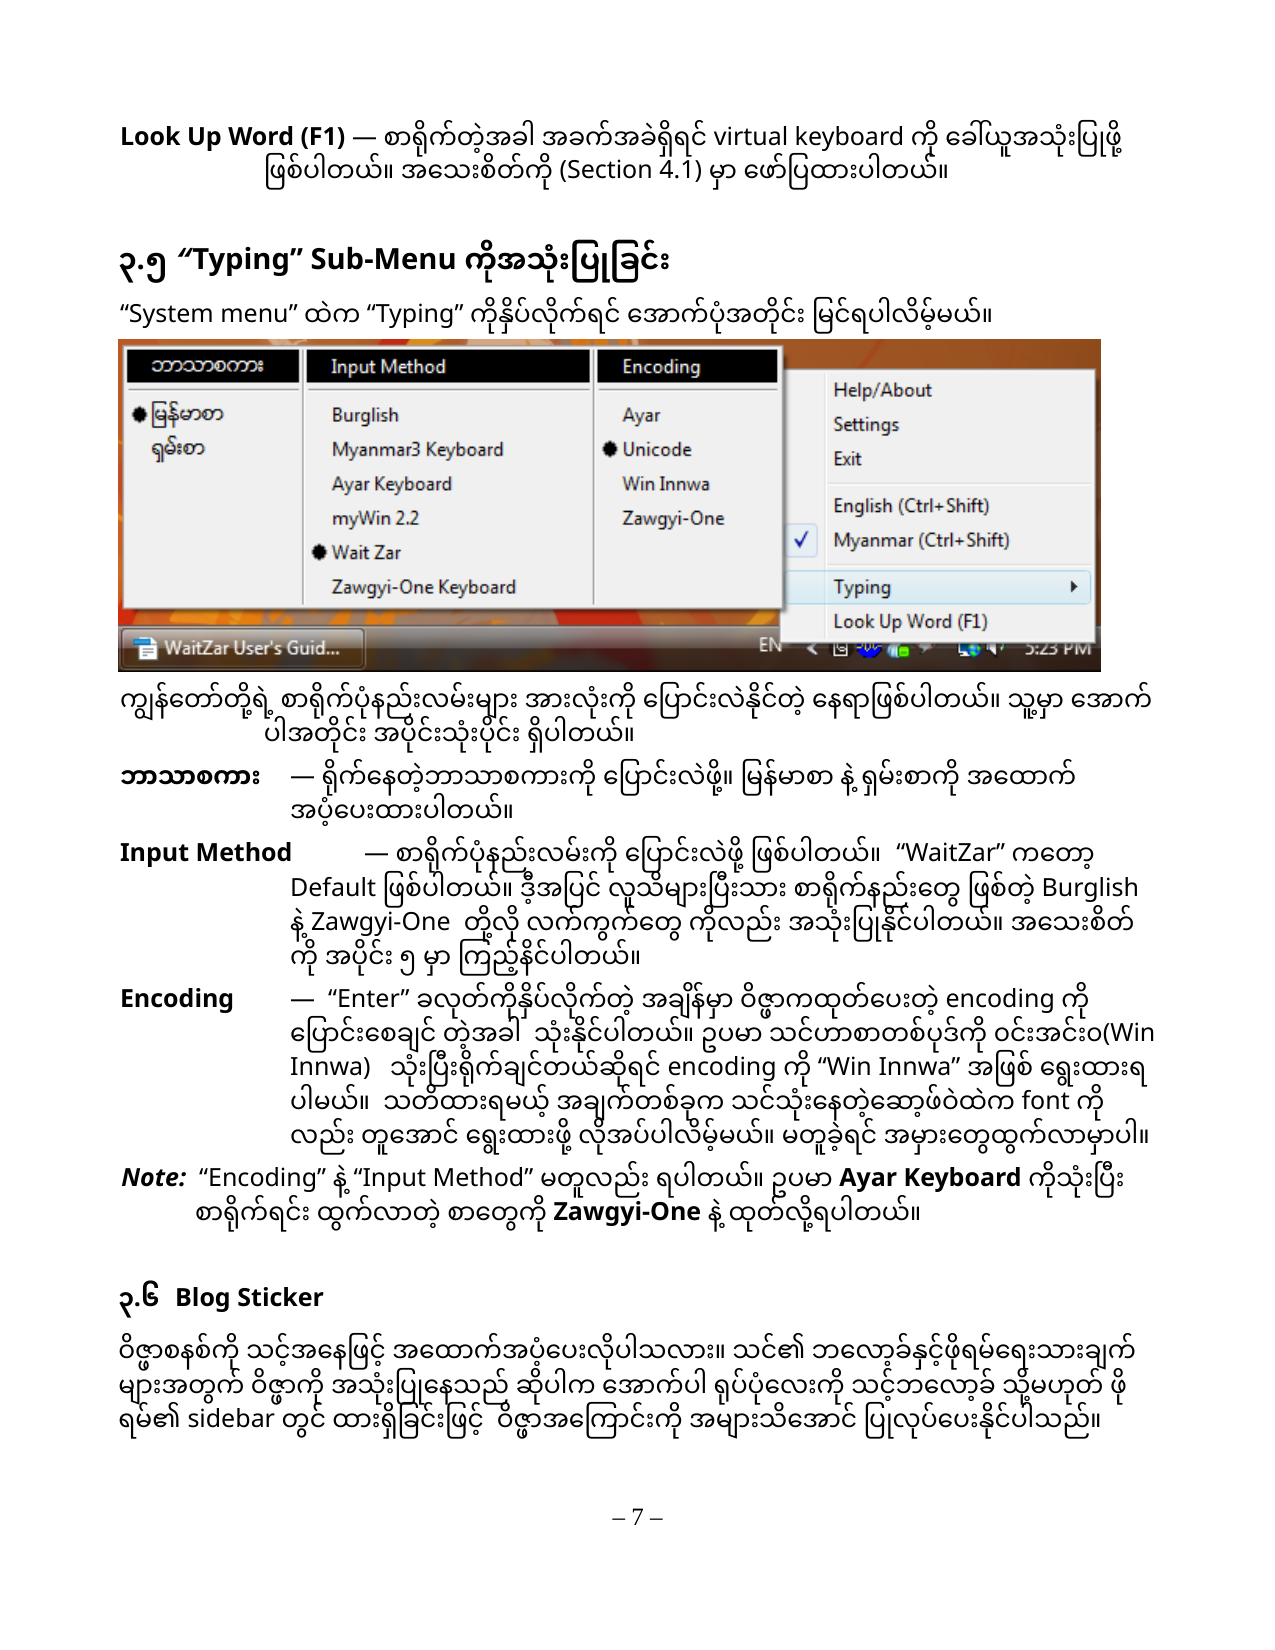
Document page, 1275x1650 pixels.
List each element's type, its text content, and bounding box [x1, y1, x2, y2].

text Encoding — “Enter” ခလုတ်ကိုနှိပ်လိုက်တဲ့ အချိန်မှာ ဝိဇ္ဖာကထုတ်ပေးတဲ့ encoding ကို ပြောင်းစေချင် တဲ့အခါ သုံးနိုင်ပါတယ်။ ဥပမာ သင်ဟာစာတစ်ပုဒ်ကို ၀င်းအင်း၀(Win Innwa) သုံးပြီးရိုက်ချင်တယ်ဆိုရင် encoding ကို “Win Innwa” အဖြစ် ရွေးထားရပါမယ်။ သတိထားရမယ့် အချက်တစ်ခုက သင်သုံးနေတဲ့ဆော့ဖ်ဝဲထဲက font ကိုလည်း တူအောင် ရွေးထားဖို့ လိုအပ်ပါလိမ့်မယ်။ မတူခဲ့ရင် အမှားတွေထွက်လာမှာပါ။ [120, 981, 1157, 1151]
text ကျွန်တော်တို့ရဲ့ စာရိုက်ပုံနည်းလမ်းများ အားလုံးကို ပြောင်းလဲနိုင်တဲ့ နေရာဖြစ်ပါတယ်။ သူ့မှာ အောက်ပါအတိုင်း အပိုင်းသုံးပိုင်း ရှိပါတယ်။ [120, 339, 1157, 749]
text Input Method — စာရိုက်ပုံနည်းလမ်းကို ပြောင်းလဲဖို့ ဖြစ်ပါတယ်။ “WaitZar” ကတော့ Default ဖြစ်ပါတယ်။ ဒီ့အပြင် လူသိများပြီးသား စာရိုက်နည်းတွေ ဖြစ်တဲ့ Burglish နဲ့ Zawgyi-One တို့လို လက်ကွက်တွေ ကိုလည်း အသုံးပြုနိုင်ပါတယ်။ အသေးစိတ်ကို အပိုင်း ၅ မှာ ကြည့်နိင်ပါတယ်။ [120, 835, 1157, 972]
text ဘာသာစကား — ရိုက်နေတဲ့ဘာသာစကားကို ပြောင်းလဲဖို့။ မြန်မာစာ နဲ့ ရှမ်းစာကို အထောက်အပံ့ပေးထားပါတယ်။ [120, 758, 1157, 826]
subtitle ၃.၅ “Typing” Sub-Menu ကိုအသုံးပြုခြင်း [118, 238, 1157, 278]
text “System menu” ထဲက “Typing” ကိုနှိပ်လိုက်ရင် အောက်ပုံအတိုင်း မြင်ရပါလိမ့်မယ်။ [120, 296, 1157, 330]
text Look Up Word (F1) — စာရိုက်တဲ့အခါ အခက်အခဲရှိရင် virtual keyboard ကို ခေါ်ယူအသုံးပြုဖို့ ဖြစ်ပါတယ်။ အသေးစိတ်ကို (Section 4.1) မှာ ဖော်ပြထားပါတယ်။ [120, 118, 1157, 186]
subtitle ၃.၆ Blog Sticker [118, 1280, 1157, 1314]
text ဝိဇ္ဖာစနစ်ကို သင့်အနေဖြင့် အထောက်အပံ့ပေးလိုပါသလား။ သင်၏ ဘလော့ခ်နှင့်ဖိုရမ်ရေးသားချက်များအတွက် ဝိဇ္ဖာကို အသုံးပြုနေသည် ဆိုပါက အောက်ပါ ရုပ်ပုံလေးကို သင့်ဘလော့ခ် သို့မဟုတ် ဖိုရမ်၏ sidebar တွင် ထားရှိခြင်းဖြင့် ဝိဇ္ဖာအကြောင်းကို အများသိအောင် ပြုလုပ်ပေးနိုင်ပါသည်။ [118, 1332, 1157, 1434]
text Note: “Encoding” နဲ့ “Input Method” မတူလည်း ရပါတယ်။ ဥပမာ Ayar Keyboard ကိုသုံးပြီး စာရိုက်ရင်း ထွက်လာတဲ့ စာတွေကို Zawgyi-One နဲ့ ထုတ်လို့ရပါတယ်။ [121, 1160, 1157, 1228]
picture [118, 339, 1101, 672]
